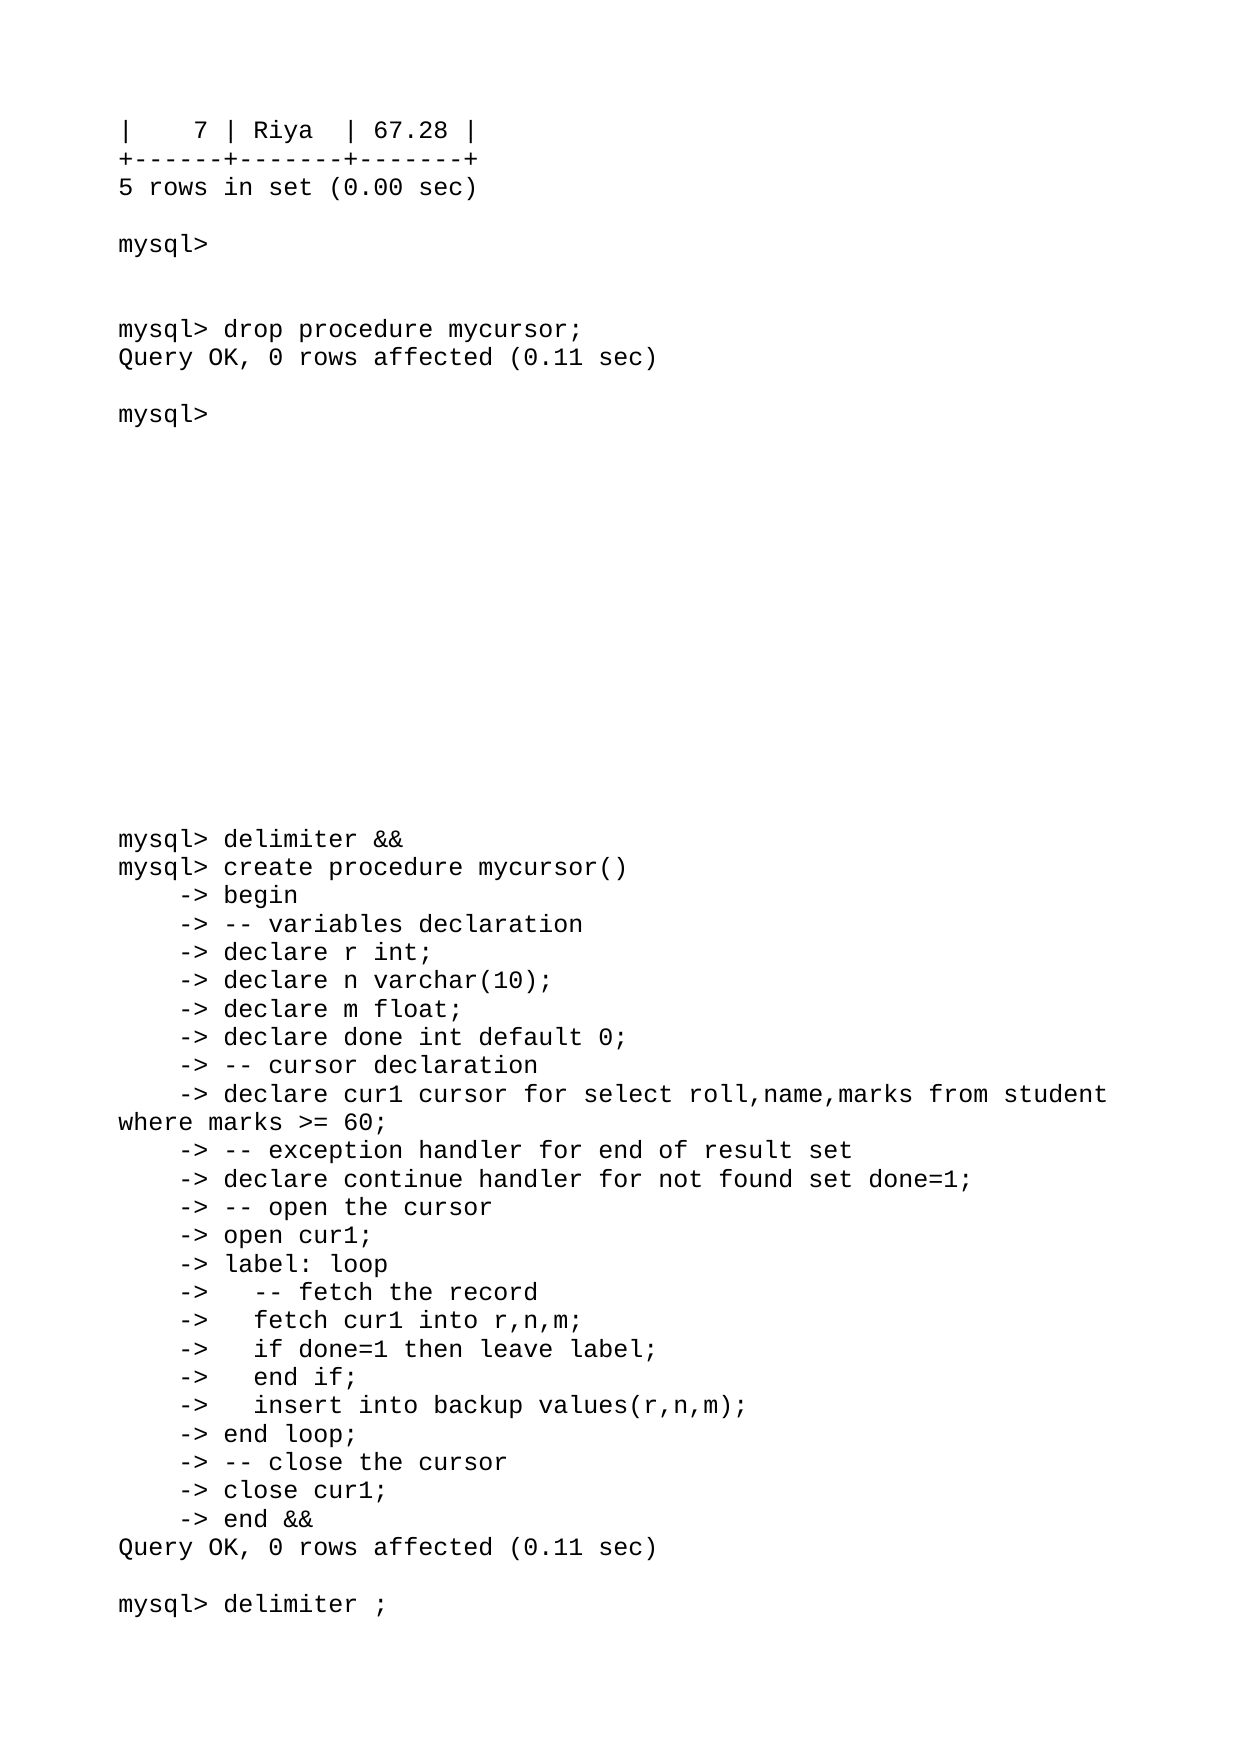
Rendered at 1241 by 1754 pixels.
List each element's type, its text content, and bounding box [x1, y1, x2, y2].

text Query OK, 0 rows affected (0.11 sec) [118, 345, 1122, 373]
text Query OK, 0 rows affected (0.11 sec) [118, 1535, 1122, 1563]
text -> declare r int; [118, 940, 1122, 968]
text -> declare n varchar(10); [118, 968, 1122, 996]
text mysql> [118, 401, 1122, 430]
text -> -- cursor declaration [118, 1053, 1122, 1081]
text -> -- variables declaration [118, 911, 1122, 940]
text -> open cur1; [118, 1223, 1122, 1251]
text -> insert into backup values(r,n,m); [118, 1393, 1122, 1421]
text -> declare done int default 0; [118, 1025, 1122, 1053]
text -> declare continue handler for not found set done=1; [118, 1166, 1122, 1195]
text mysql> drop procedure mycursor; [118, 316, 1122, 345]
text | 7 | Riya | 67.28 | [118, 118, 1122, 146]
text mysql> delimiter ; [118, 1591, 1122, 1620]
text mysql> [118, 231, 1122, 260]
text -> declare cur1 cursor for select roll,name,marks from student where marks >= 60; [118, 1081, 1122, 1138]
text -> begin [118, 883, 1122, 911]
text -> end loop; [118, 1421, 1122, 1450]
text -> -- close the cursor [118, 1450, 1122, 1478]
text 5 rows in set (0.00 sec) [118, 175, 1122, 203]
text -> end && [118, 1506, 1122, 1535]
text -> close cur1; [118, 1478, 1122, 1506]
text -> fetch cur1 into r,n,m; [118, 1308, 1122, 1336]
text +------+-------+-------+ [118, 146, 1122, 175]
text -> -- exception handler for end of result set [118, 1138, 1122, 1166]
text -> end if; [118, 1365, 1122, 1393]
text -> declare m float; [118, 996, 1122, 1025]
text -> -- fetch the record [118, 1280, 1122, 1308]
text mysql> delimiter && [118, 826, 1122, 855]
text -> -- open the cursor [118, 1195, 1122, 1223]
text -> if done=1 then leave label; [118, 1336, 1122, 1365]
text -> label: loop [118, 1251, 1122, 1280]
text mysql> create procedure mycursor() [118, 855, 1122, 883]
